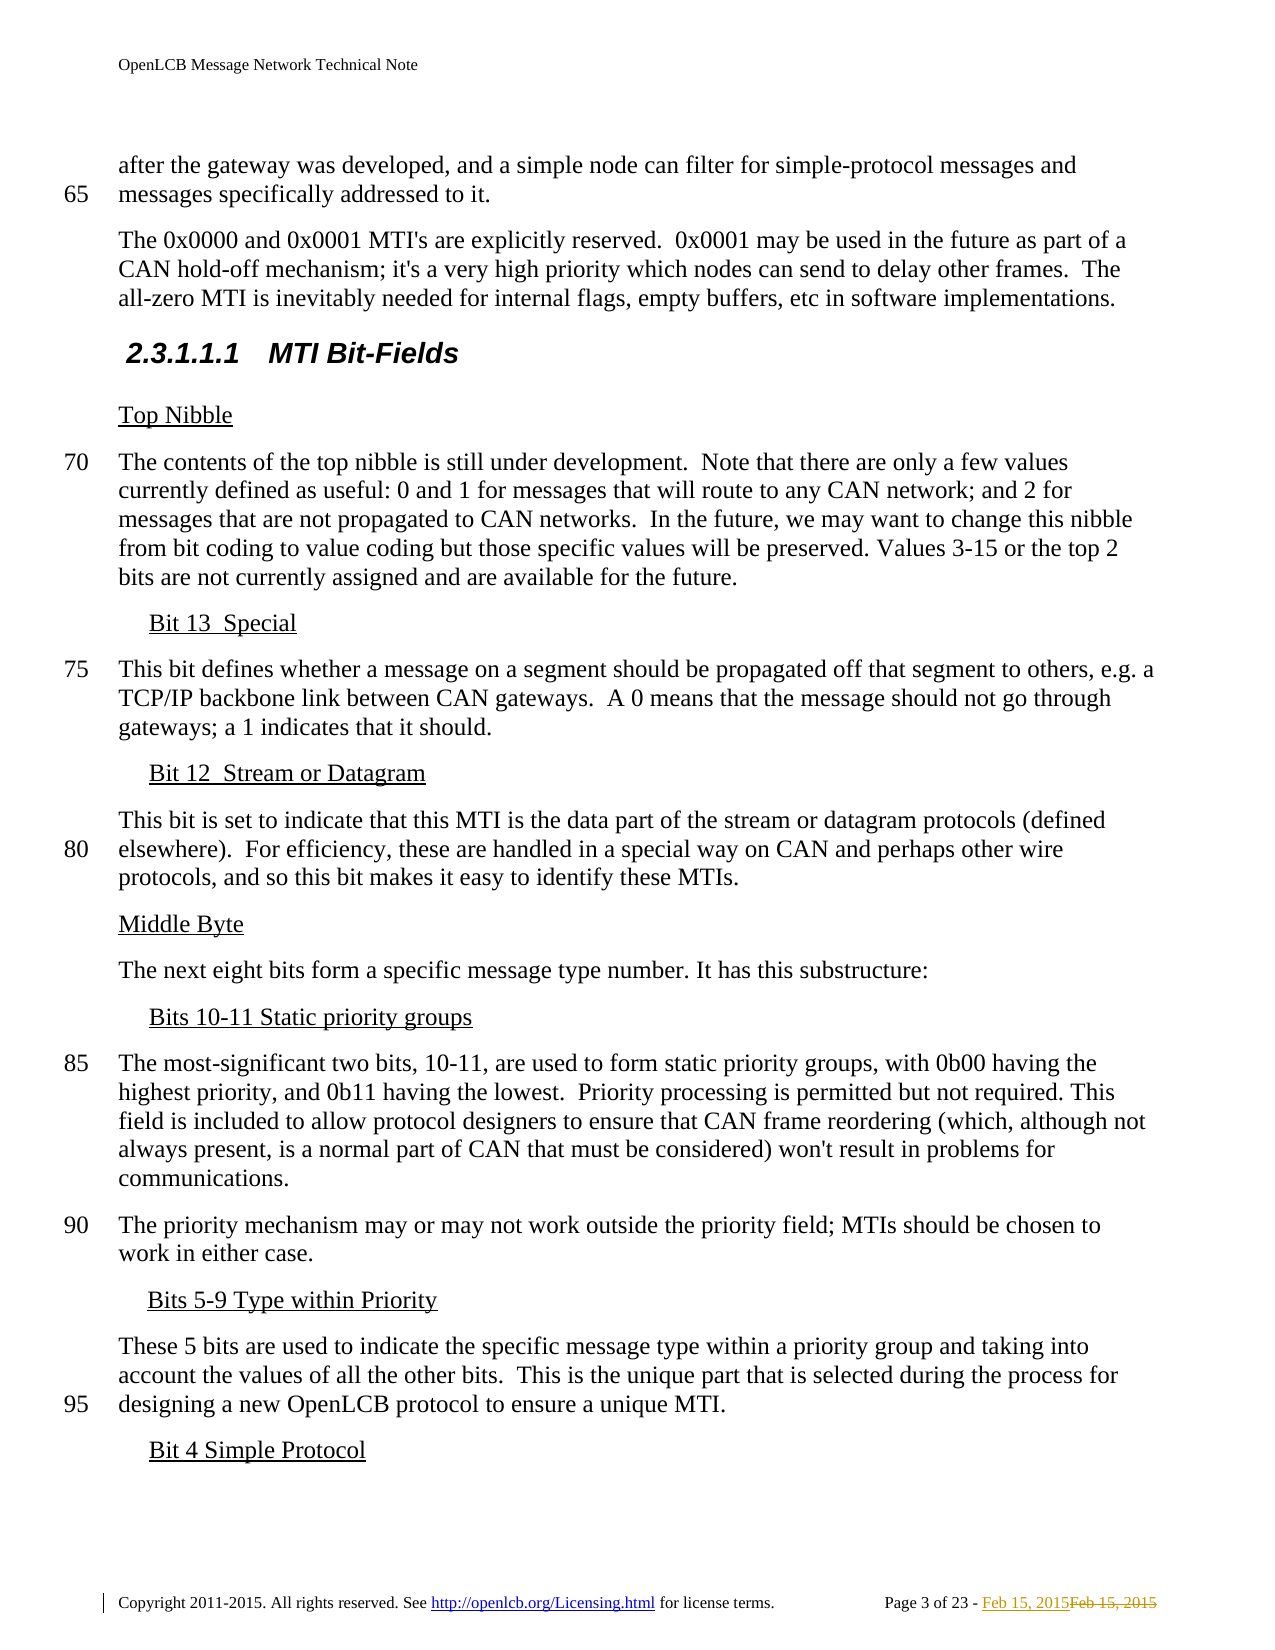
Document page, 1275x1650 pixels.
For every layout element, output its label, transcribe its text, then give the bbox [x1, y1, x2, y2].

text Bit 12 Stream or Datagram [118, 758, 1157, 787]
text The most-significant two bits, 10-11, are used to form static priority groups, with 0b00 having the highest priority, and 0b11 having the lowest. Priority processing is permitted but not required. This field is included to allow protocol designers to ensure that CAN frame reordering (which, although not always present, is a normal part of CAN that must be considered) won't result in problems for communications. [118, 1048, 1157, 1192]
text The priority mechanism may or may not work outside the priority field; MTIs should be chosen to work in either case. [118, 1210, 1157, 1267]
text These 5 bits are used to indicate the specific message type within a priority group and taking into account the values of all the other bits. This is the unique part that is selected during the process for designing a new OpenLCB protocol to ensure a unique MTI. [118, 1331, 1157, 1418]
text This bit defines whether a message on a segment should be propagated off that segment to others, e.g. a TCP/IP backbone link between CAN gateways. A 0 means that the message should not go through gateways; a 1 indicates that it should. [118, 654, 1157, 741]
text Bit 4 Simple Protocol [118, 1435, 1157, 1464]
text Bits 10-11 Static priority groups [118, 1002, 1157, 1031]
text Bits 5-9 Type within Priority [118, 1285, 1157, 1314]
text after the gateway was developed, and a simple node can filter for simple-protocol messages and messages specifically addressed to it. [118, 150, 1157, 207]
text The 0x0000 and 0x0001 MTI's are explicitly reserved. 0x0001 may be used in the future as part of a CAN hold-off mechanism; it's a very high priority which nodes can send to delay other frames. The all-zero MTI is inevitably needed for internal flags, empty buffers, etc in software implementations. [118, 225, 1157, 311]
text The next eight bits form a specific message type number. It has this substructure: [118, 955, 1157, 984]
text Bit 13 Special [118, 608, 1157, 637]
text The contents of the top nibble is still under development. Note that there are only a few values currently defined as useful: 0 and 1 for messages that will route to any CAN network; and 2 for messages that are not propagated to CAN networks. In the future, we may want to change this nibble from bit coding to value coding but those specific values will be preserved. Values 3-15 or the top 2 bits are not currently assigned and are available for the future. [118, 447, 1157, 590]
text This bit is set to indicate that this MTI is the data part of the stream or datagram protocols (defined elsewhere). For efficiency, these are handled in a special way on CAN and perhaps other wire protocols, and so this bit makes it easy to identify these MTIs. [118, 805, 1157, 891]
text Middle Byte [118, 909, 1157, 938]
text Top Nibble [118, 400, 1157, 429]
subtitle MTI Bit-Fields [118, 336, 1157, 370]
